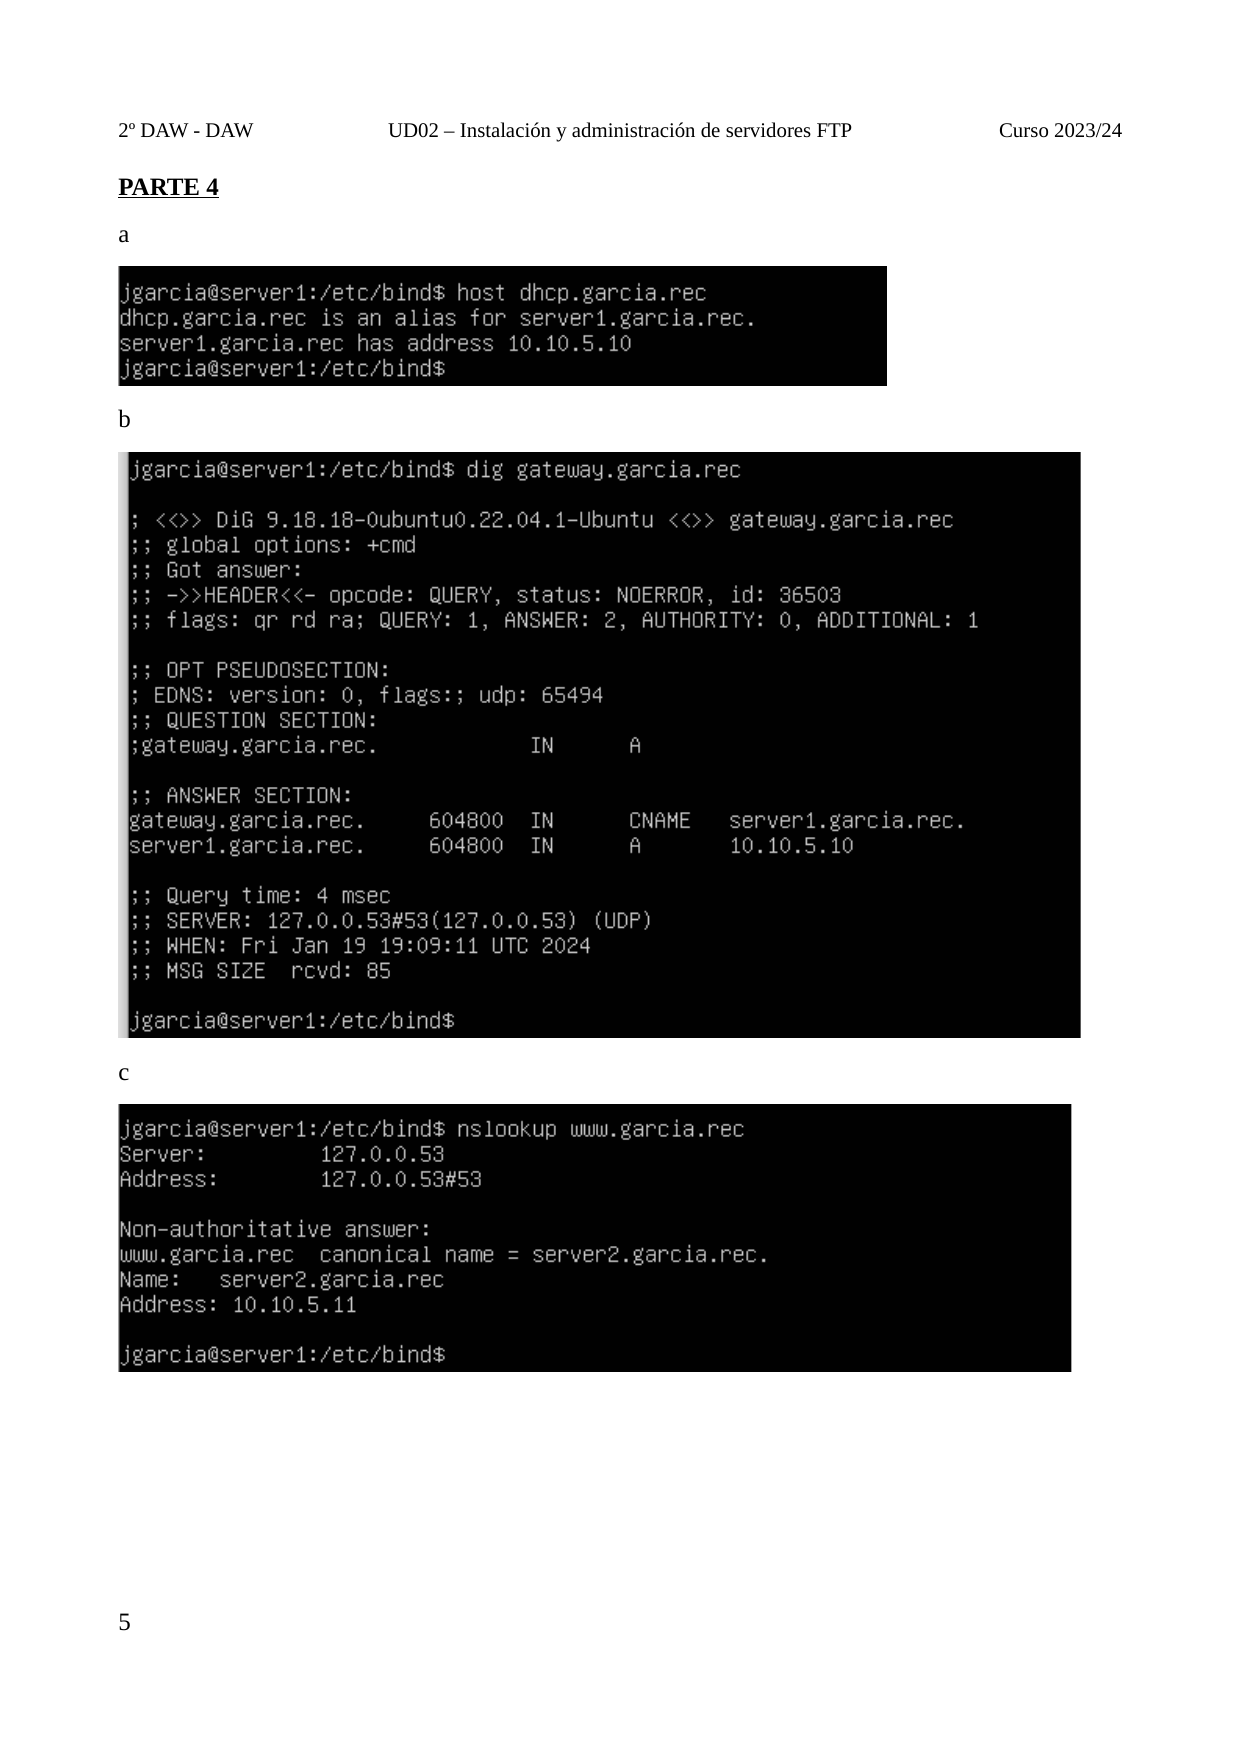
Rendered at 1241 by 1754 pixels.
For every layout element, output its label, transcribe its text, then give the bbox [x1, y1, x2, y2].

picture [118, 1104, 1072, 1372]
picture [118, 266, 887, 386]
text PARTE 4 [118, 172, 1122, 200]
text b [118, 404, 1122, 433]
text c [118, 1057, 1122, 1086]
picture [118, 452, 1081, 1038]
text a [118, 219, 1122, 248]
